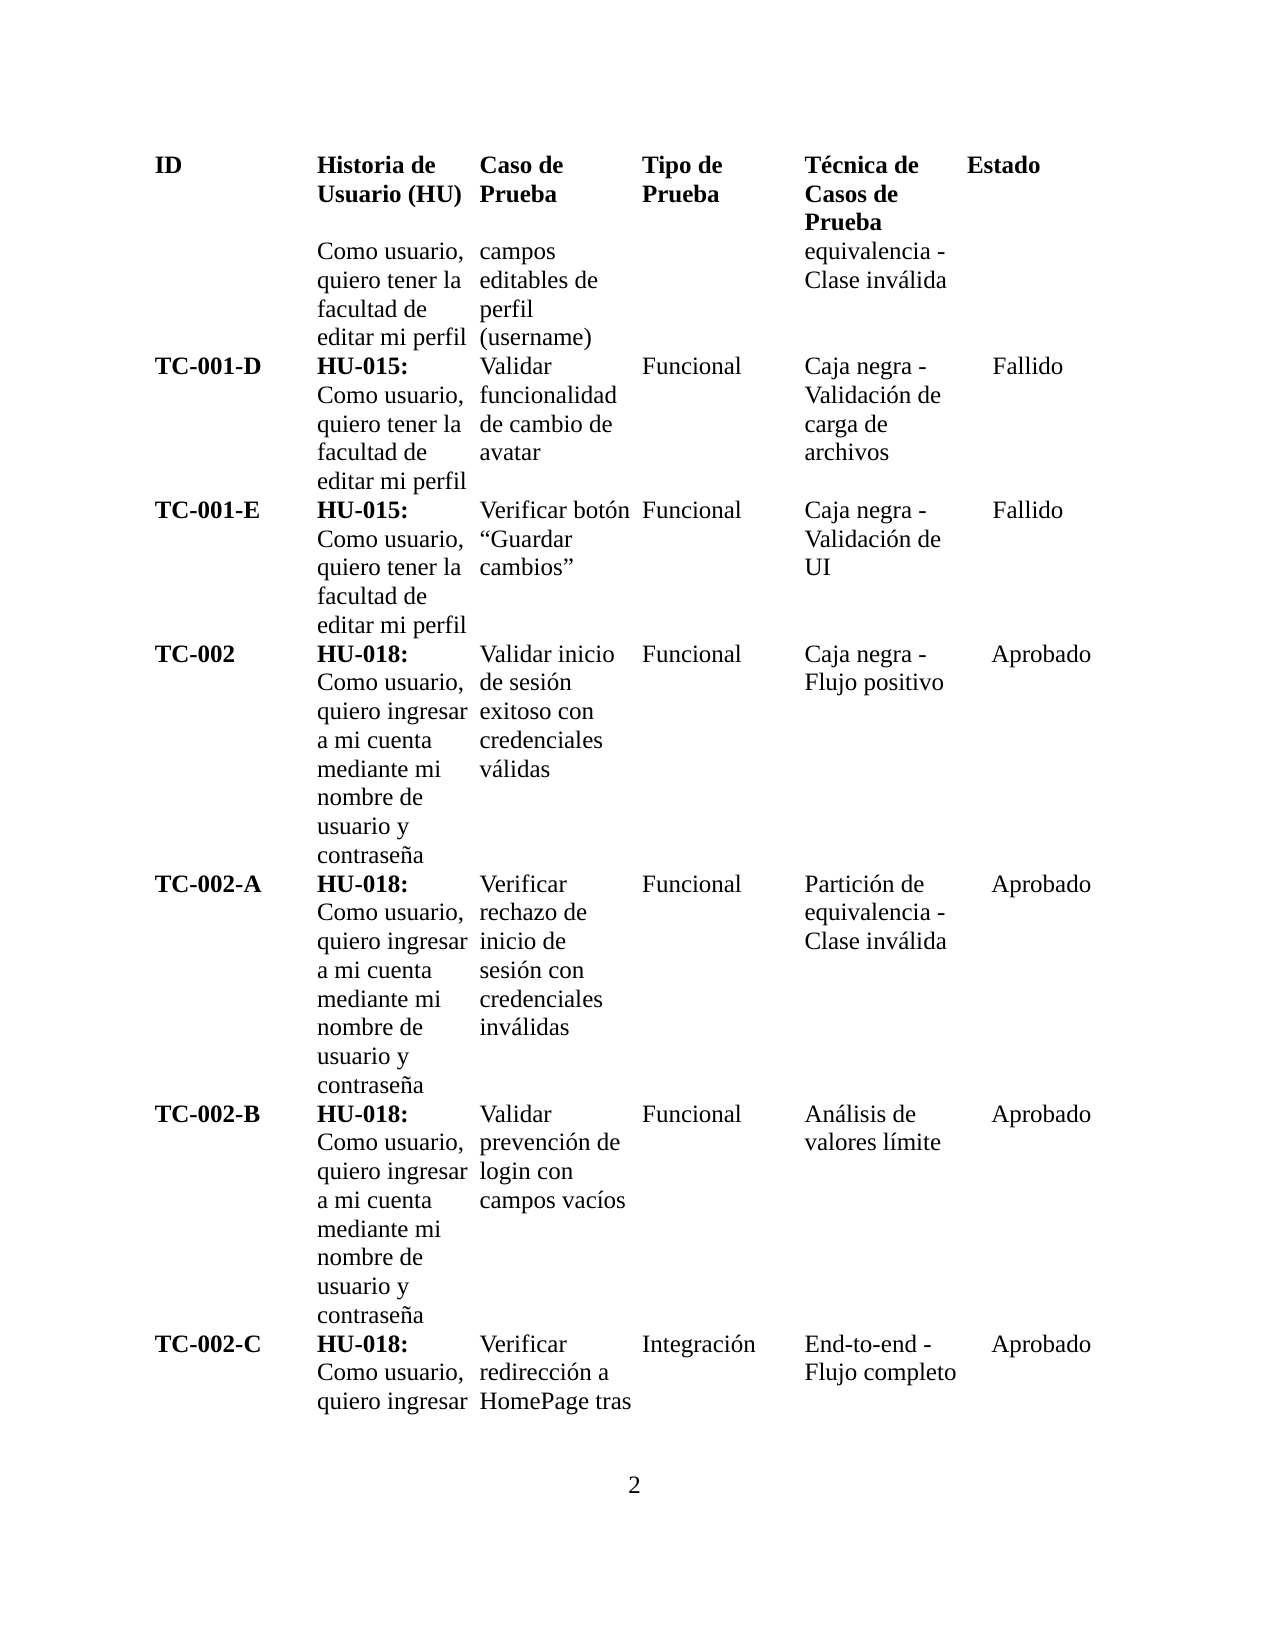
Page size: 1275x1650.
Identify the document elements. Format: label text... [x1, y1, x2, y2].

table_cell TC-002-C [150, 1329, 312, 1415]
table_cell TC-002-B [150, 1099, 312, 1329]
table_cell equivalencia - Clase inválida [800, 236, 962, 351]
table_cell End-to-end - Flujo completo [800, 1329, 962, 1415]
table_cell Validar prevención de login con campos vacíos [475, 1099, 637, 1329]
table_cell HU-018: Como usuario, quiero ingresar [313, 1329, 475, 1415]
table_cell Partición de equivalencia - Clase inválida [800, 869, 962, 1099]
table_cell HU-015: Como usuario, quiero tener la facultad de editar mi perfil [313, 495, 475, 639]
table_cell TC-002-A [150, 869, 312, 1099]
table_cell ✅ Aprobado [963, 1329, 1125, 1415]
table_cell TC-002 [150, 639, 312, 869]
table_cell Verificar botón “Guardar cambios” [475, 495, 637, 639]
table_cell Verificar rechazo de inicio de sesión con credenciales inválidas [475, 869, 637, 1099]
table_cell [638, 236, 800, 351]
table_cell Caja negra - Validación de carga de archivos [800, 351, 962, 495]
table_cell Validar inicio de sesión exitoso con credenciales válidas [475, 639, 637, 869]
table_cell ❌ Fallido [963, 351, 1125, 495]
table_cell ✅ Aprobado [963, 639, 1125, 869]
table_header Tipo de Prueba [638, 150, 800, 236]
table_cell [963, 236, 1125, 351]
table_header Técnica de Casos de Prueba [800, 150, 962, 236]
table_cell Validar funcionalidad de cambio de avatar [475, 351, 637, 495]
table_cell Como usuario, quiero tener la facultad de editar mi perfil [313, 236, 475, 351]
table_header ID [150, 150, 312, 236]
table_cell TC-001-D [150, 351, 312, 495]
table_header Estado [963, 150, 1125, 236]
table_cell HU-018: Como usuario, quiero ingresar a mi cuenta mediante mi nombre de usuario y contraseña [313, 869, 475, 1099]
table_cell Funcional [638, 869, 800, 1099]
table_header Caso de Prueba [475, 150, 637, 236]
table_cell [150, 236, 312, 351]
table_cell Funcional [638, 639, 800, 869]
table_cell HU-018: Como usuario, quiero ingresar a mi cuenta mediante mi nombre de usuario y contraseña [313, 1099, 475, 1329]
table_cell HU-015: Como usuario, quiero tener la facultad de editar mi perfil [313, 351, 475, 495]
table_cell Análisis de valores límite [800, 1099, 962, 1329]
table_cell Caja negra - Validación de UI [800, 495, 962, 639]
table_cell ❌ Fallido [963, 495, 1125, 639]
table_cell HU-018: Como usuario, quiero ingresar a mi cuenta mediante mi nombre de usuario y contraseña [313, 639, 475, 869]
table_cell Funcional [638, 1099, 800, 1329]
table_header Historia de Usuario (HU) [313, 150, 475, 236]
table_cell Caja negra - Flujo positivo [800, 639, 962, 869]
table_cell Integración [638, 1329, 800, 1415]
table_cell TC-001-E [150, 495, 312, 639]
table_cell campos editables de perfil (username) [475, 236, 637, 351]
table_cell Funcional [638, 351, 800, 495]
table_cell ✅ Aprobado [963, 869, 1125, 1099]
table_cell Funcional [638, 495, 800, 639]
table_cell Verificar redirección a HomePage tras [475, 1329, 637, 1415]
table_cell ✅ Aprobado [963, 1099, 1125, 1329]
